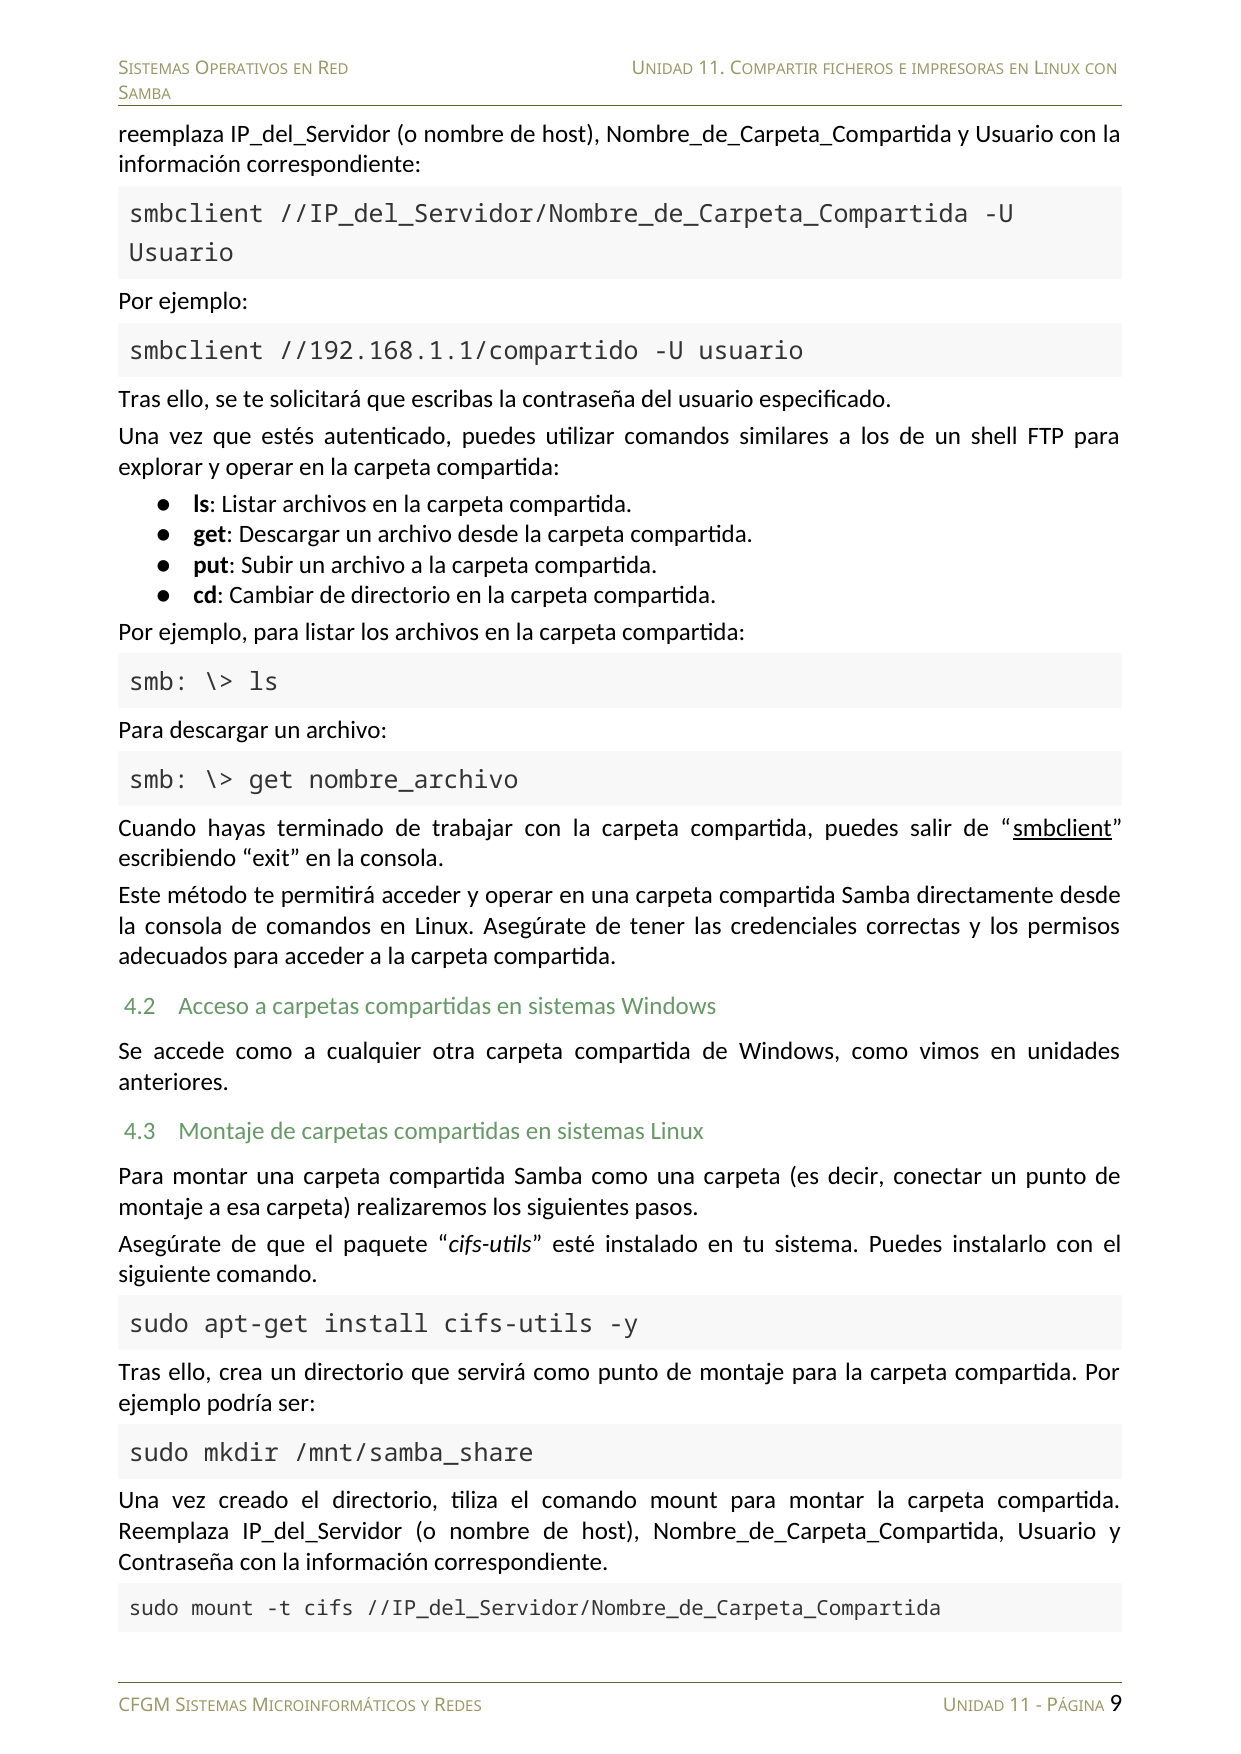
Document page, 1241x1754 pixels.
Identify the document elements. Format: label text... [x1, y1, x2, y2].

text Para descargar un archivo: [118, 714, 1122, 745]
text Una vez que estés autenticado, puedes utilizar comandos similares a los de un shell FTP para explorar y operar en la carpeta compartida: [118, 420, 1122, 481]
text Tras ello, se te solicitará que escribas la contraseña del usuario especificado. [118, 383, 1122, 414]
table_header sudo apt-get install cifs-utils -y [118, 1295, 1122, 1350]
list get: Descargar un archivo desde la carpeta compartida. [156, 518, 1122, 549]
text reemplaza IP_del_Servidor (o nombre de host), Nombre_de_Carpeta_Compartida y Usuario con la información correspondiente: [118, 118, 1122, 179]
text Se accede como a cualquier otra carpeta compartida de Windows, como vimos en unidades anteriores. [118, 1035, 1122, 1096]
text Asegúrate de que el paquete “cifs-utils” esté instalado en tu sistema. Puedes instalarlo con el siguiente comando. [118, 1228, 1122, 1289]
table_header sudo mkdir /mnt/samba_share [118, 1424, 1122, 1479]
list ls: Listar archivos en la carpeta compartida. [156, 488, 1122, 518]
table_header smbclient //192.168.1.1/compartido -U usuario [118, 323, 1122, 377]
table_header smb: \> get nombre_archivo [118, 751, 1122, 806]
list put: Subir un archivo a la carpeta compartida. [156, 549, 1122, 579]
text Cuando hayas terminado de trabajar con la carpeta compartida, puedes salir de “smbclient” escribiendo “exit” en la consola. [118, 812, 1122, 873]
text Una vez creado el directorio, tiliza el comando mount para montar la carpeta compartida. Reemplaza IP_del_Servidor (o nombre de host), Nombre_de_Carpeta_Compartida, Usuario y Contraseña con la información correspondiente. [118, 1484, 1122, 1576]
table_header smbclient //IP_del_Servidor/Nombre_de_Carpeta_Compartida -U Usuario [118, 186, 1122, 279]
text Este método te permitirá acceder y operar en una carpeta compartida Samba directamente desde la consola de comandos en Linux. Asegúrate de tener las credenciales correctas y los permisos adecuados para acceder a la carpeta compartida. [118, 879, 1122, 971]
text Tras ello, crea un directorio que servirá como punto de montaje para la carpeta compartida. Por ejemplo podría ser: [118, 1356, 1122, 1417]
list cd: Cambiar de directorio en la carpeta compartida. [156, 579, 1122, 610]
subtitle Montaje de carpetas compartidas en sistemas Linux [118, 1115, 1122, 1146]
table_header sudo mount -t cifs //IP_del_Servidor/Nombre_de_Carpeta_Compartida [118, 1583, 1122, 1632]
subtitle Acceso a carpetas compartidas en sistemas Windows [118, 990, 1122, 1020]
text Para montar una carpeta compartida Samba como una carpeta (es decir, conectar un punto de montaje a esa carpeta) realizaremos los siguientes pasos. [118, 1160, 1122, 1221]
text Por ejemplo: [118, 286, 1122, 316]
table_header smb: \> ls [118, 653, 1122, 708]
text Por ejemplo, para listar los archivos en la carpeta compartida: [118, 616, 1122, 647]
